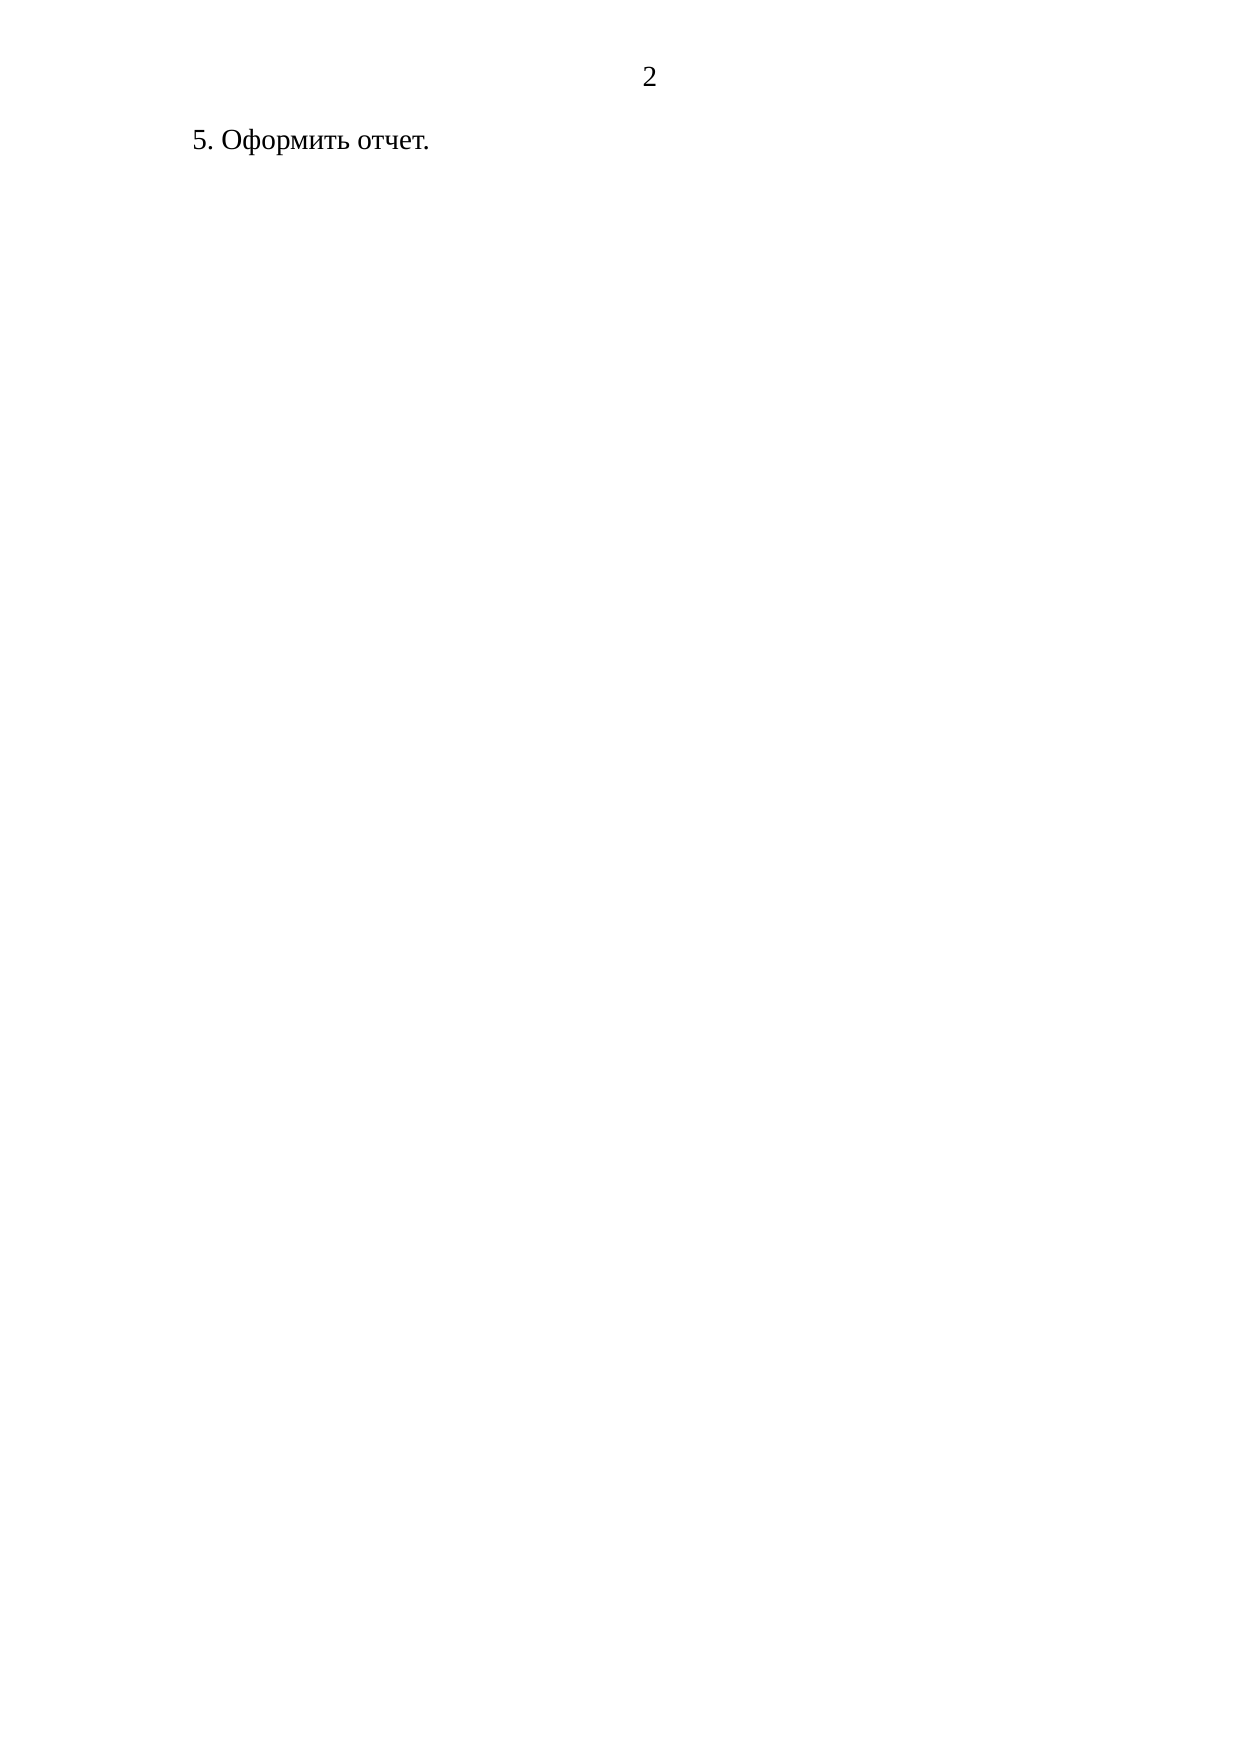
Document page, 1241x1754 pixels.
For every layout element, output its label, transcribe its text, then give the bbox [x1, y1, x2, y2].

list Оформить отчет. [118, 122, 1181, 156]
